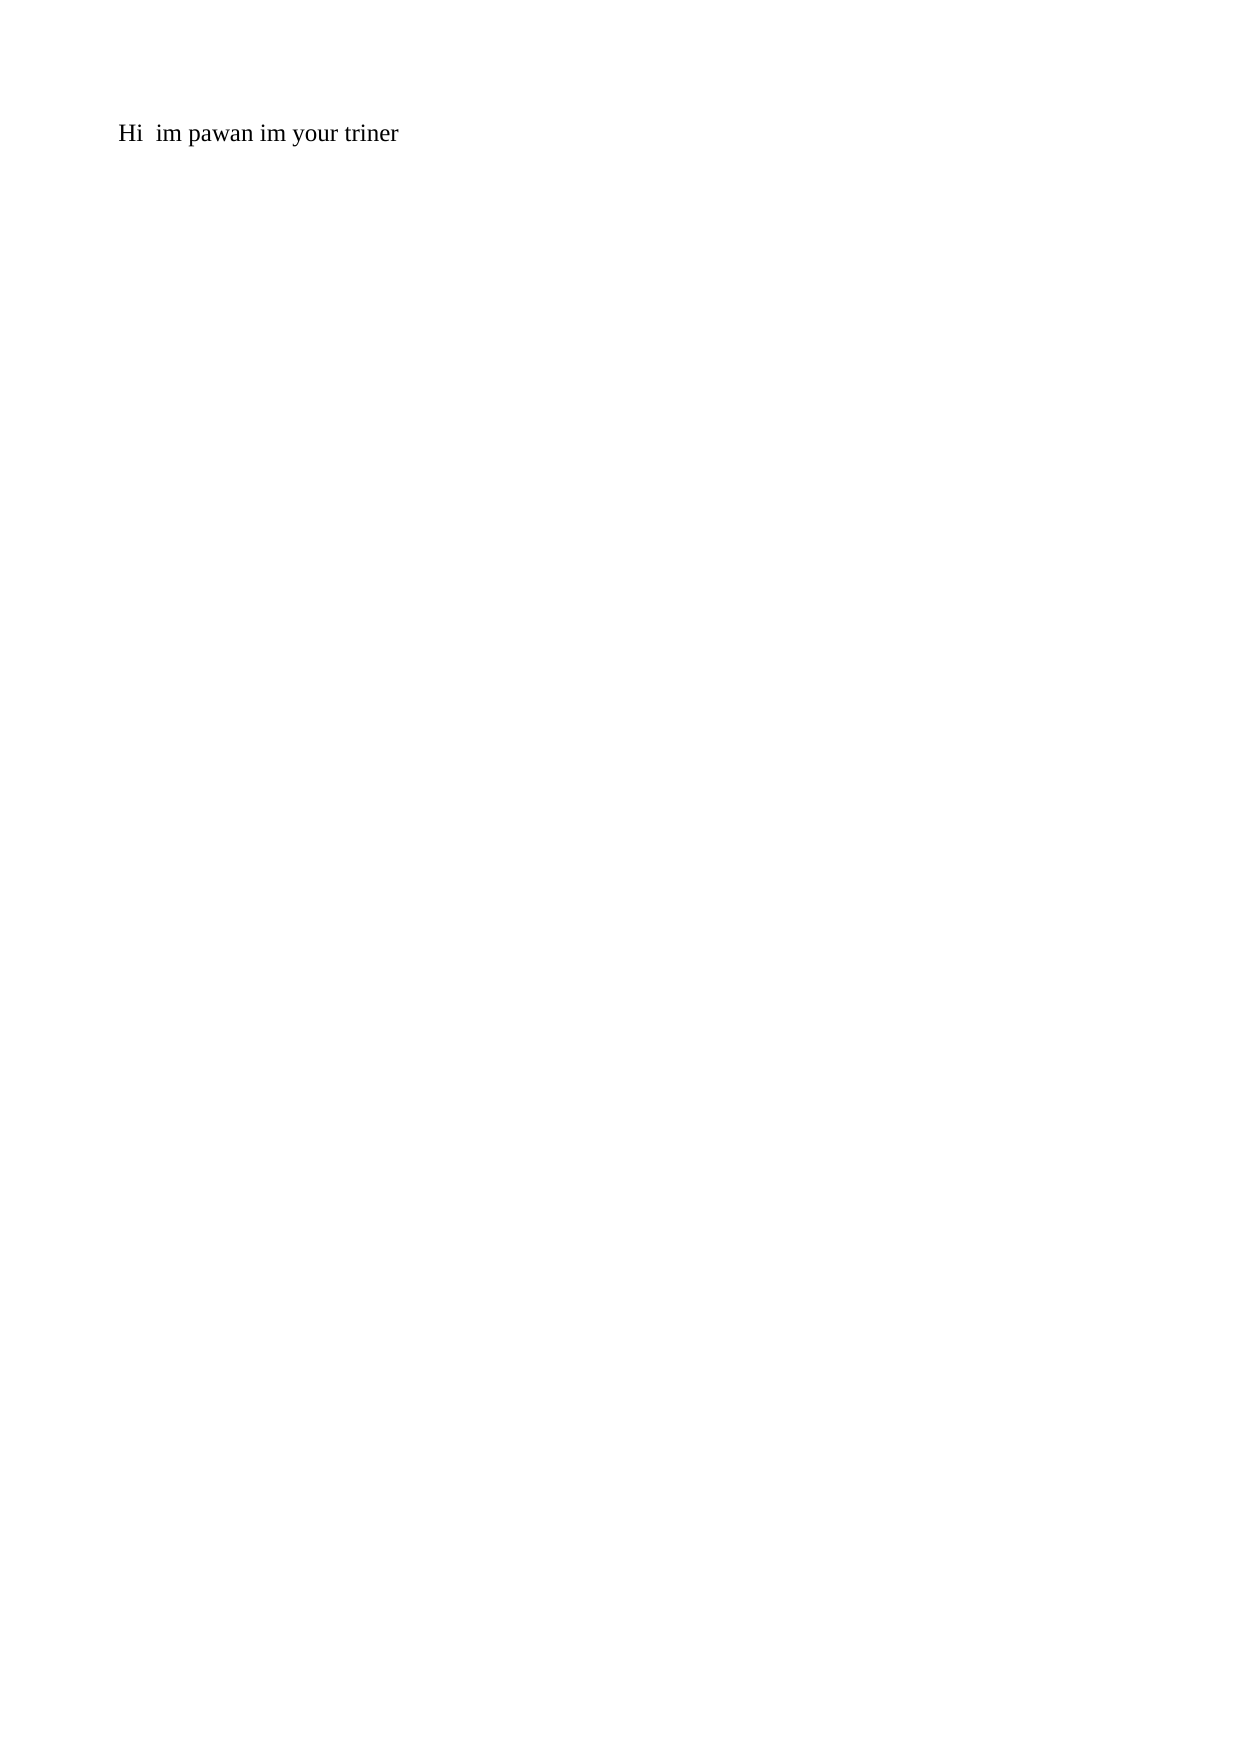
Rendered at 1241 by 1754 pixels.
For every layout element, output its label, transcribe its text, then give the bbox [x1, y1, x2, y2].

text Hi im pawan im your triner [118, 118, 1122, 147]
